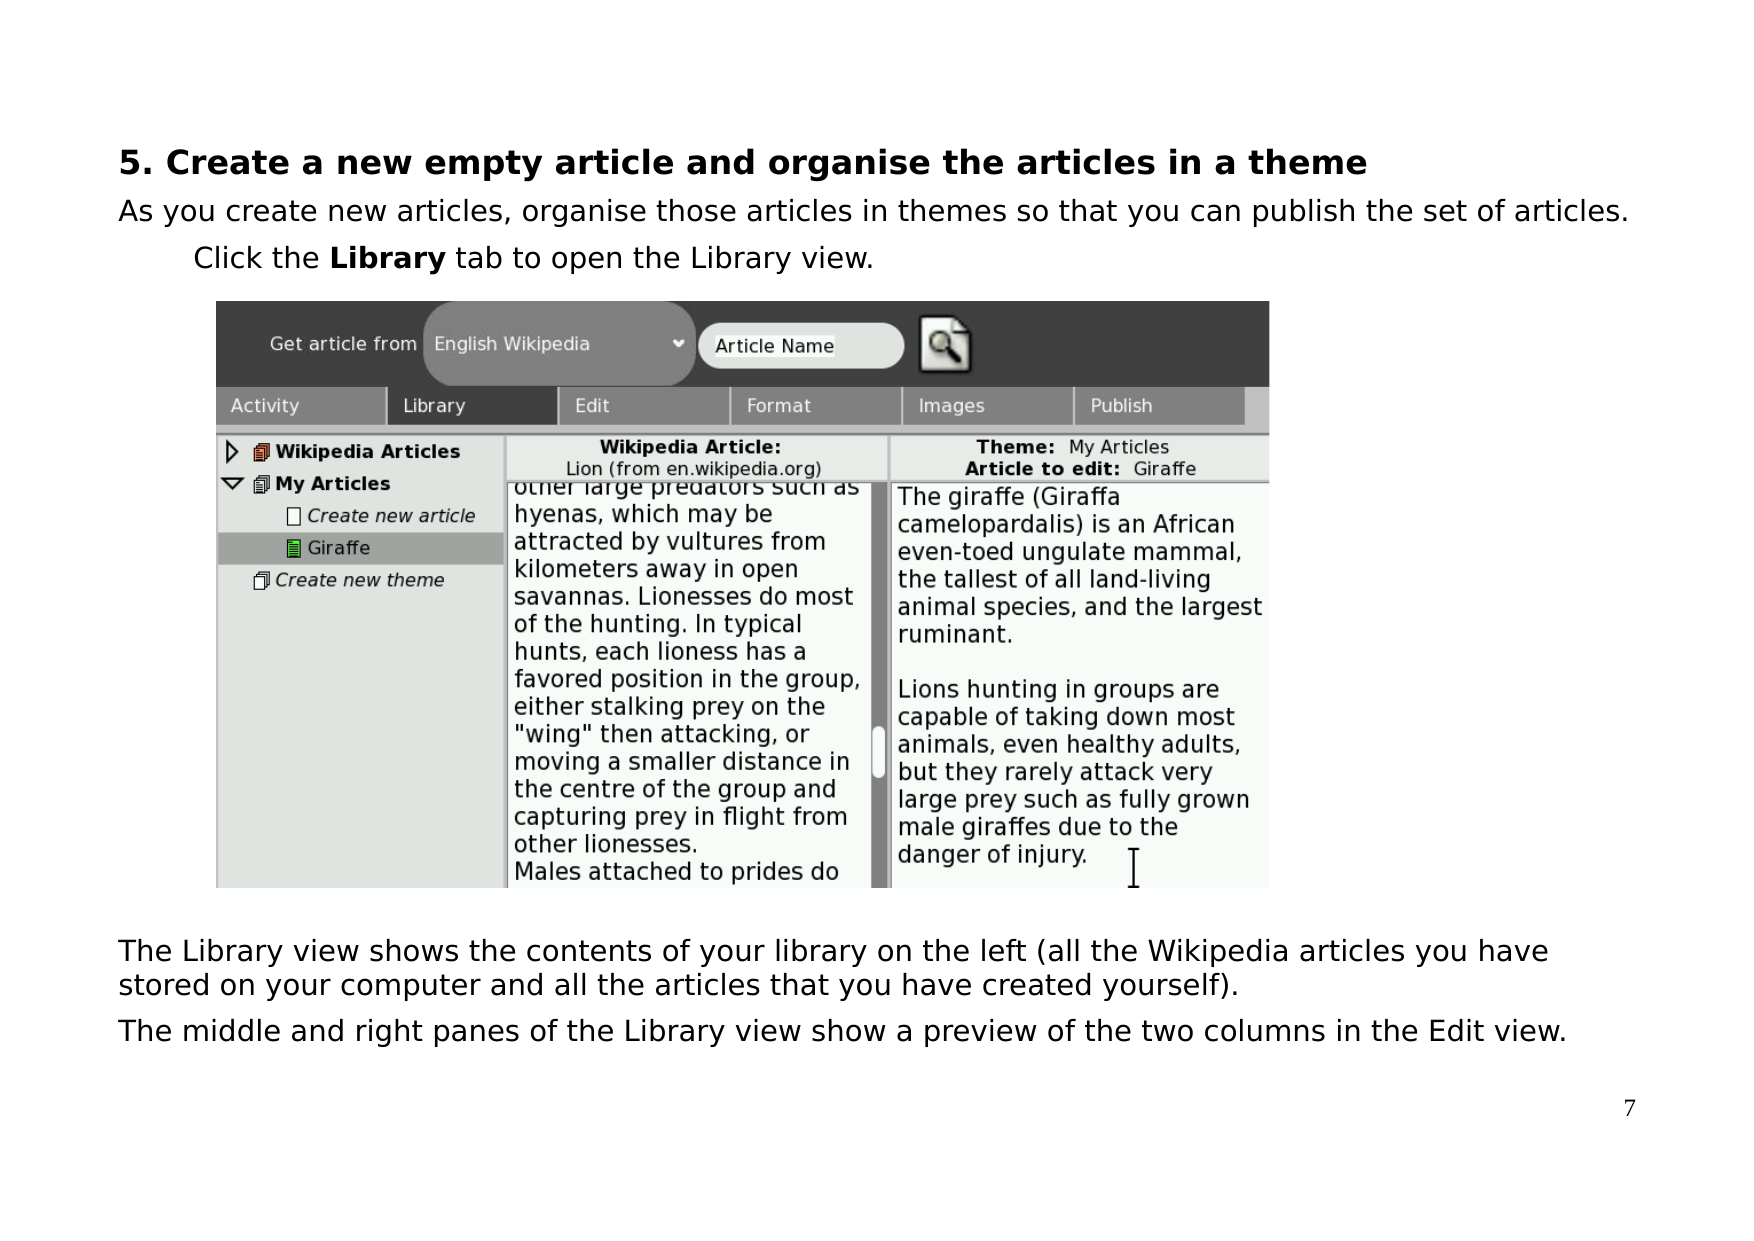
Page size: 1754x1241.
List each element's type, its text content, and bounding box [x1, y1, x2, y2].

text As you create new articles, organise those articles in themes so that you can publish the set of articles. [118, 194, 1636, 228]
subtitle 5. Create a new empty article and organise the articles in a theme [118, 143, 1636, 182]
picture [216, 301, 1270, 888]
text The Library view shows the contents of your library on the left (all the Wikipedia articles you have stored on your computer and all the articles that you have created yourself). [118, 934, 1636, 1002]
text The middle and right panes of the Library view show a preview of the two columns in the Edit view. [118, 1015, 1636, 1049]
list Click the Library tab to open the Library view. [156, 241, 1636, 275]
